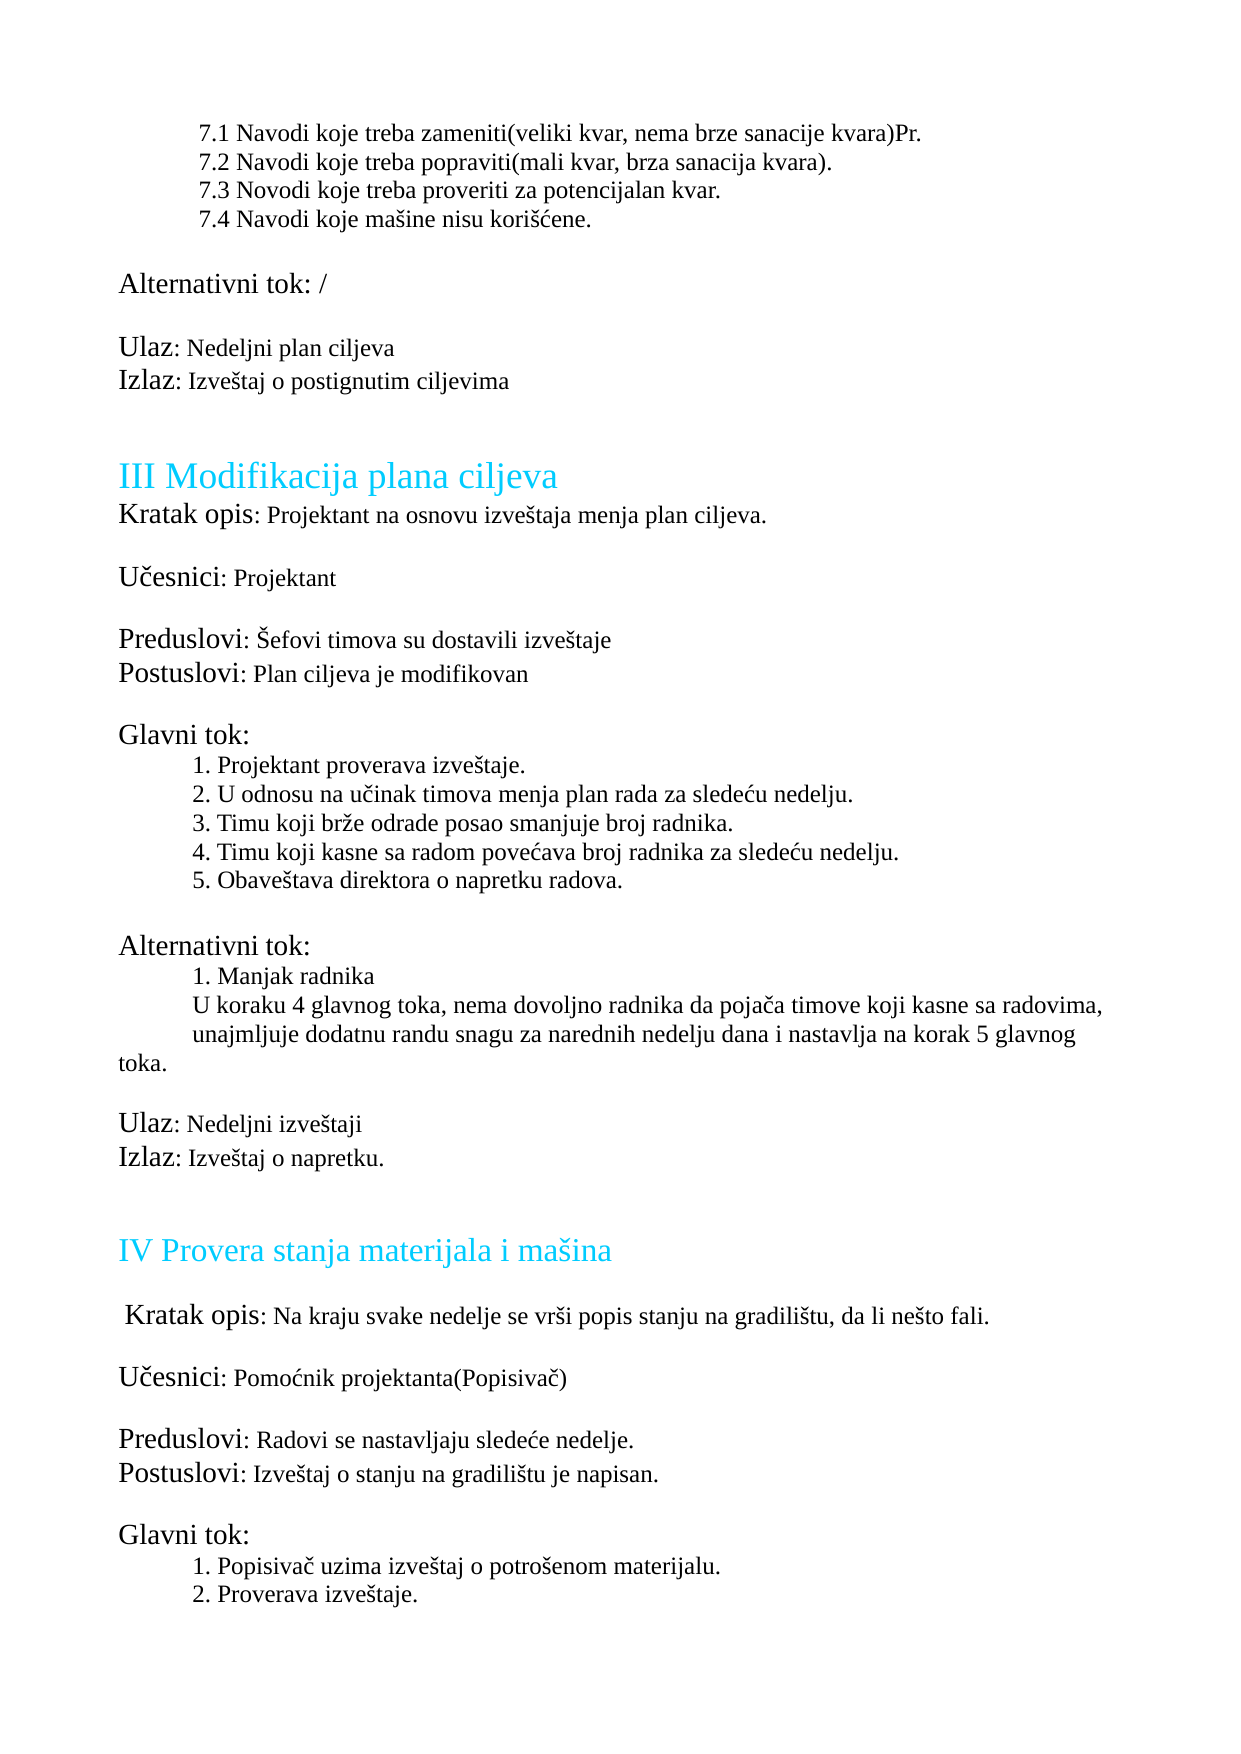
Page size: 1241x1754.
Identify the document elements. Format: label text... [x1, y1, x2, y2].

text Ulaz: Nedeljni izveštaji [118, 1105, 1122, 1139]
text unajmljuje dodatnu randu snagu za narednih nedelju dana i nastavlja na korak 5 glavnog toka. [118, 1019, 1122, 1076]
text Alternativni tok: / [118, 267, 1122, 300]
text Izlaz: Izveštaj o postignutim ciljevima [118, 362, 1122, 396]
text Ulaz: Nedeljni plan ciljeva [118, 329, 1122, 362]
text 7.4 Navodi koje mašine nisu korišćene. [118, 204, 1122, 233]
text Glavni tok: [118, 717, 1122, 751]
text IV Provera stanja materijala i mašina [118, 1230, 1122, 1268]
text 5. Obaveštava direktora o napretku radova. [118, 866, 1122, 894]
text 1. Projektant proverava izveštaje. [118, 751, 1122, 779]
text Postuslovi: Plan ciljeva je modifikovan [118, 655, 1122, 688]
text Preduslovi: Šefovi timova su dostavili izveštaje [118, 621, 1122, 655]
text 2. U odnosu na učinak timova menja plan rada za sledeću nedelju. [118, 779, 1122, 808]
text Učesnici: Projektant [118, 559, 1122, 592]
text 1. Manjak radnika [118, 961, 1122, 990]
text Učesnici: Pomoćnik projektanta(Popisivač) [118, 1359, 1122, 1393]
text 7.1 Navodi koje treba zameniti(veliki kvar, nema brze sanacije kvara)Pr. [118, 118, 1122, 147]
text 4. Timu koji kasne sa radom povećava broj radnika za sledeću nedelju. [118, 837, 1122, 866]
text Kratak opis: Projektant na osnovu izveštaja menja plan ciljeva. [118, 497, 1122, 530]
text 3. Timu koji brže odrade posao smanjuje broj radnika. [118, 808, 1122, 837]
text Izlaz: Izveštaj o napretku. [118, 1139, 1122, 1172]
text III Modifikacija plana ciljeva [118, 453, 1122, 497]
text Postuslovi: Izveštaj o stanju na gradilištu je napisan. [118, 1455, 1122, 1488]
text 7.2 Navodi koje treba popraviti(mali kvar, brza sanacija kvara). [118, 147, 1122, 176]
text Alternativni tok: [118, 928, 1122, 961]
text U koraku 4 glavnog toka, nema dovoljno radnika da pojača timove koji kasne sa radovima, [118, 990, 1122, 1019]
text 2. Proverava izveštaje. [118, 1579, 1122, 1608]
text Preduslovi: Radovi se nastavljaju sledeće nedelje. [118, 1421, 1122, 1455]
text Glavni tok: [118, 1517, 1122, 1551]
text 7.3 Novodi koje treba proveriti za potencijalan kvar. [118, 176, 1122, 204]
text 1. Popisivač uzima izveštaj o potrošenom materijalu. [118, 1551, 1122, 1579]
text Kratak opis: Na kraju svake nedelje se vrši popis stanju na gradilištu, da li nešto fali. [118, 1297, 1122, 1330]
